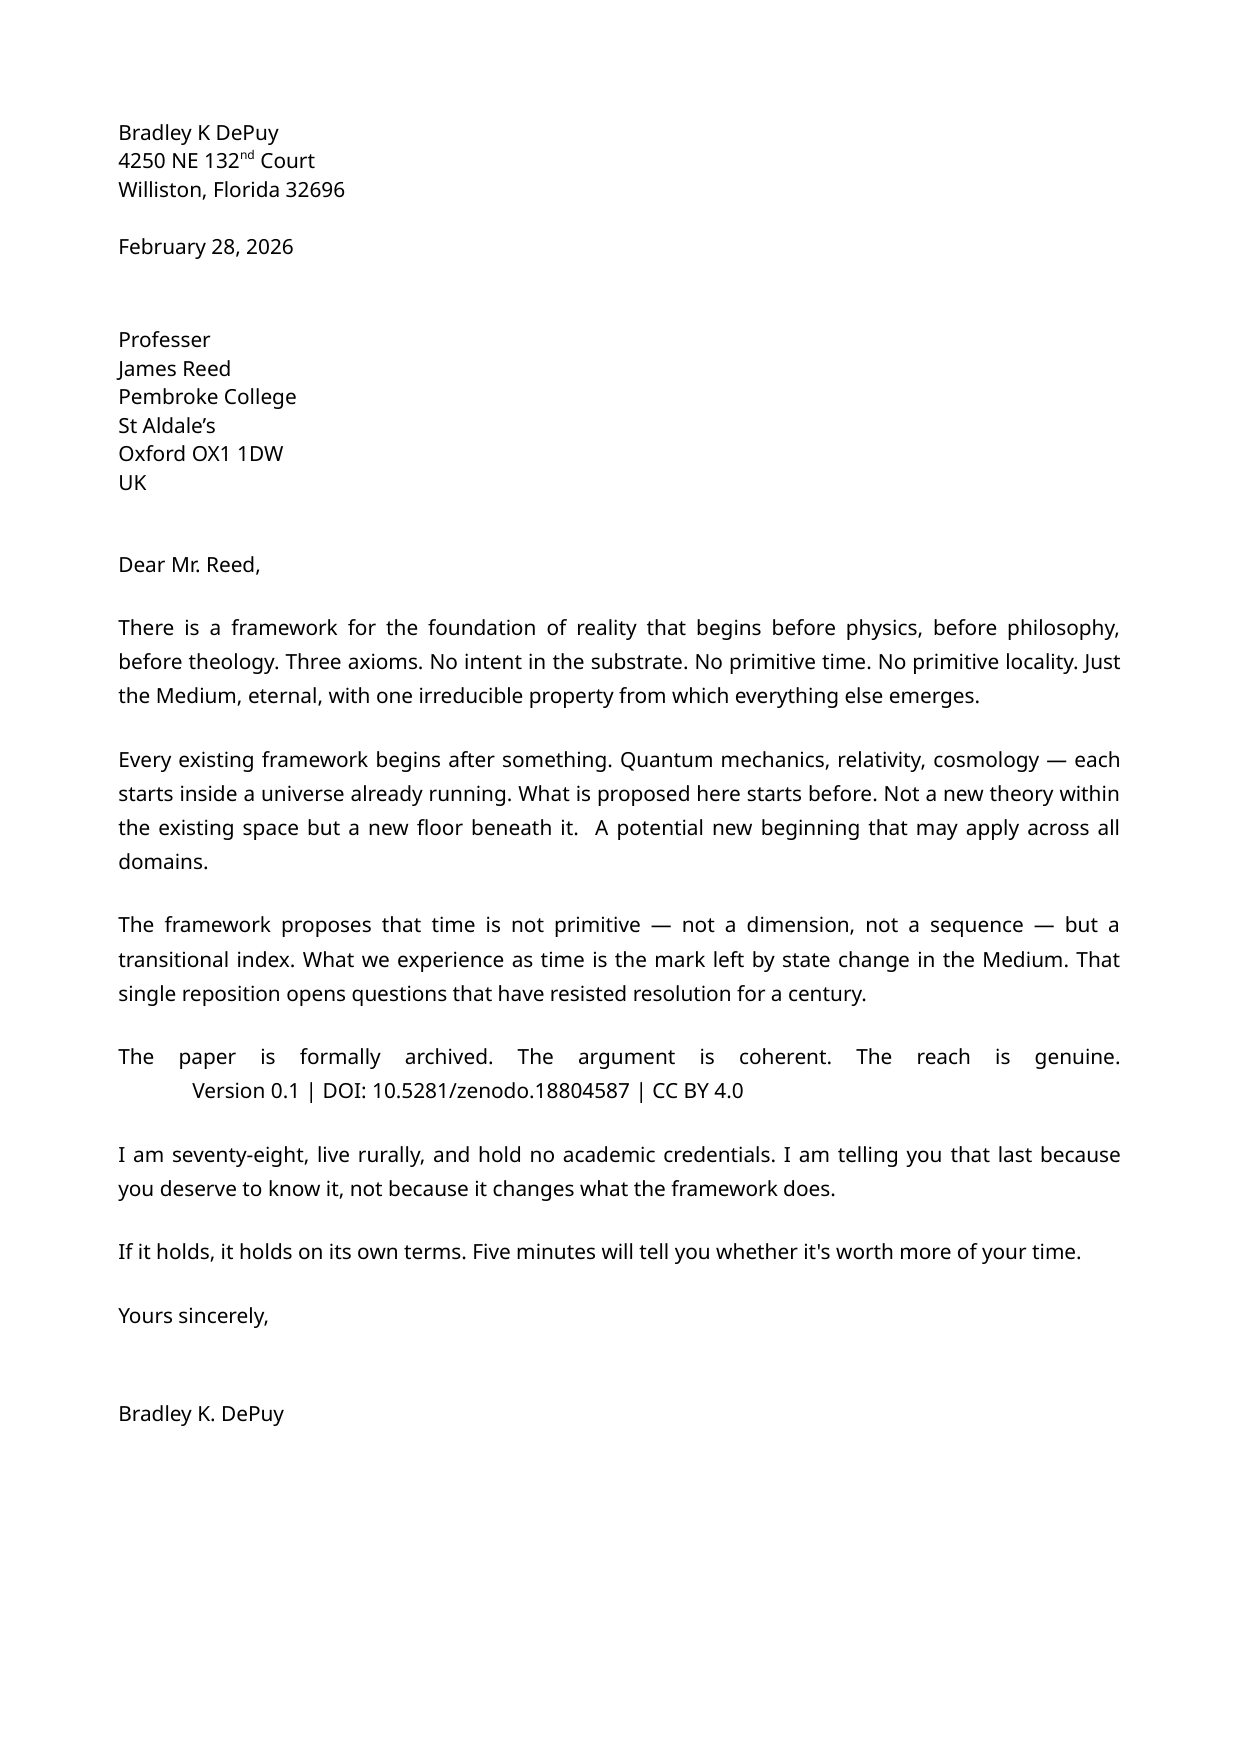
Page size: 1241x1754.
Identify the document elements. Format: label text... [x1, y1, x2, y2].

text Yours sincerely, [118, 1301, 1122, 1363]
text UK [118, 468, 561, 496]
text Every existing framework begins after something. Quantum mechanics, relativity, cosmology — each starts inside a universe already running. What is proposed here starts before. Not a new theory within the existing space but a new floor beneath it. A potential new beginning that may apply across all domains. [118, 745, 1122, 876]
text If it holds, it holds on its own terms. Five minutes will tell you whether it's worth more of your time. [118, 1237, 1122, 1266]
text Pembroke College [118, 382, 561, 411]
text I am seventy-eight, live rurally, and hold no academic credentials. I am telling you that last because you deserve to know it, not because it changes what the framework does. [118, 1140, 1122, 1202]
text There is a framework for the foundation of reality that begins before physics, before philosophy, before theology. Three axioms. No intent in the substrate. No primitive time. No primitive locality. Just the Medium, eternal, with one irreducible property from which everything else emerges. [118, 613, 1122, 710]
text St Aldale’s [118, 411, 561, 439]
text Bradley K. DePuy [118, 1399, 1122, 1427]
text James Reed [118, 354, 561, 382]
text Professer [118, 326, 561, 354]
text The paper is formally archived. The argument is coherent. The reach is genuine. Version 0.1 | DOI: 10.5281/zenodo.18804587 | CC BY 4.0 [118, 1042, 1122, 1105]
text Dear Mr. Reed, [118, 319, 1122, 578]
text Oxford OX1 1DW [118, 439, 561, 468]
text Bradley K DePuy 4250 NE 132nd Court Williston, Florida 32696 February 28, 2026 [118, 118, 1122, 260]
text The framework proposes that time is not primitive — not a dimension, not a sequence — but a transitional index. What we experience as time is the mark left by state change in the Medium. That single reposition opens questions that have resisted resolution for a century. [118, 911, 1122, 1007]
